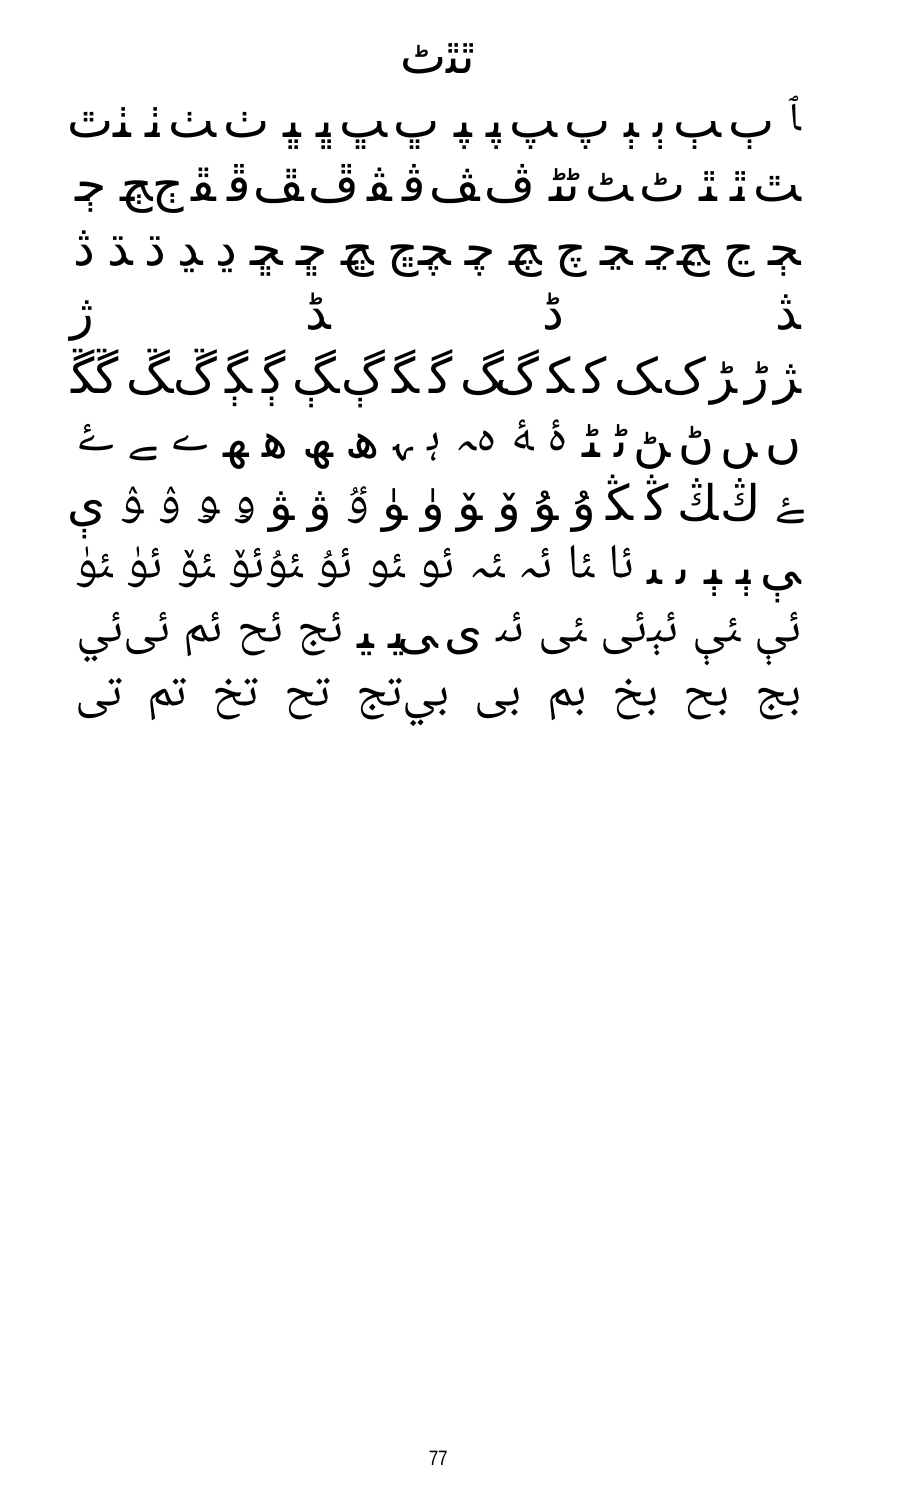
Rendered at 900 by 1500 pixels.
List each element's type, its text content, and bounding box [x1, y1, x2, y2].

text ﭤﭥﭦ [75, 30, 801, 94]
text ﭑ ﭒ ﭓ ﭔ ﭕ ﭖ ﭗ ﭘ ﭙ ﭚ ﭛ ﭜ ﭝ ﭞ ﭟ ﭠ ﭡﭢ ﭣ ﭤ ﭥ ﭦ ﭧ ﭨﭩ ﭪ ﭫ ﭬ ﭭ ﭮ ﭯ ﭰ ﭱ ﭲﭳ ﭴ ﭵ ﭶ ﭷﭸ ﭹ ﭺ ﭻ ﭼ ﭽﭾ ﭿ ﮀ ﮁ ﮂ ﮃ ﮄ ﮅ ﮆ ﮇ ﮈ ﮉ ﮊ [75, 94, 801, 349]
text ﮋ ﮌ ﮍ ﮎ ﮏ ﮐ ﮑ ﮒﮓ ﮔ ﮕ ﮖ ﮗ ﮘ ﮙ ﮚ ﮛ ﮜﮝ ﮞ ﮟ ﮠ ﮡ ﮢ ﮣ ﮤ ﮥ ﮦﮧ ﮨ ﮩ ﮪ ﮫ ﮬ ﮭ ﮮ ﮯ ﮰ ﮱ ﯓ ﯔ ﯕ ﯖ ﯗ ﯘ ﯙ ﯚ ﯛ ﯜ ﯝ ﯞ ﯟ ﯠ ﯡ ﯢ ﯣ ﯤ ﯥ ﯦ ﯧ ﯨ ﯩ ﯪ ﯫ ﯬ ﯭ ﯮ ﯯ ﯰ ﯱﯲ ﯳ ﯴ ﯵ ﯶ ﯷ ﯸﯹ ﯺ ﯻ ﯼ ﯽﯾ ﯿ ﰀ ﰁ ﰂ ﰃﰄ ﰅ ﰆ ﰇ ﰈ ﰉ ﰊﰋ ﰌ ﰍ ﰎ ﰏ [75, 349, 801, 732]
